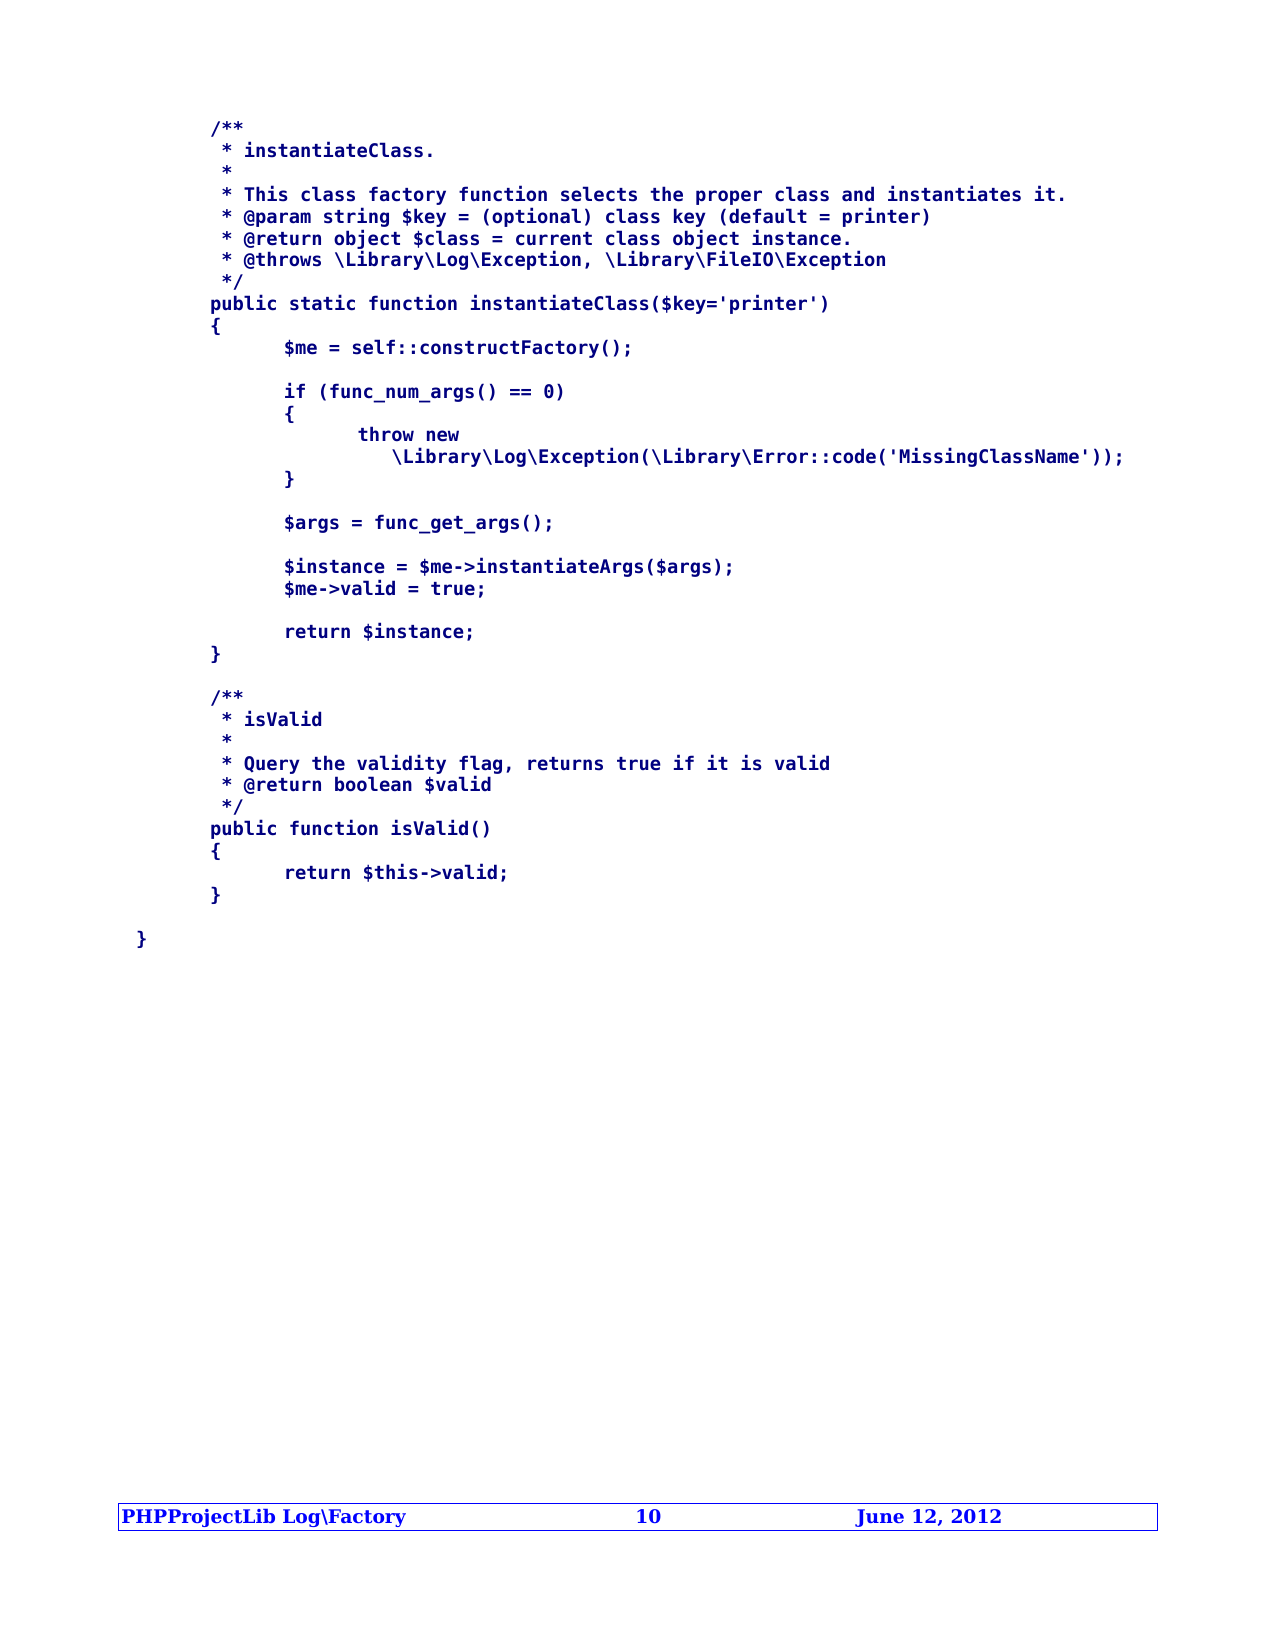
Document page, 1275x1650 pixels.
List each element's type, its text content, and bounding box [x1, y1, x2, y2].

list * Query the validity flag, returns true if it is valid [136, 752, 1157, 774]
list $args = func_get_args(); [136, 512, 1157, 534]
list * This class factory function selects the proper class and instantiates it. [136, 184, 1157, 206]
list /** [136, 687, 1157, 709]
list } [136, 643, 1157, 665]
list public function isValid() [136, 818, 1157, 840]
list * @return object $class = current class object instance. [136, 227, 1157, 249]
list $instance = $me->instantiateArgs($args); [136, 556, 1157, 577]
list * [136, 731, 1157, 752]
list return $instance; [136, 621, 1157, 643]
list { [136, 402, 1157, 424]
list * @param string $key = (optional) class key (default = printer) [136, 206, 1157, 227]
list } [136, 884, 1157, 906]
list public static function instantiateClass($key='printer') [136, 293, 1157, 315]
list $me->valid = true; [136, 577, 1157, 599]
list { [136, 315, 1157, 337]
list return $this->valid; [136, 862, 1157, 884]
list $me = self::constructFactory(); [136, 337, 1157, 359]
list } [136, 468, 1157, 490]
list if (func_num_args() == 0) [136, 381, 1157, 402]
list * isValid [136, 709, 1157, 731]
list * @return boolean $valid [136, 774, 1157, 796]
list */ [136, 796, 1157, 818]
list /** [136, 118, 1157, 140]
list * @throws \Library\Log\Exception, \Library\FileIO\Exception [136, 249, 1157, 271]
list * instantiateClass. [136, 140, 1157, 162]
list } [136, 927, 1157, 949]
list * [136, 162, 1157, 184]
list throw new [136, 424, 1157, 446]
list { [136, 840, 1157, 862]
list */ [136, 271, 1157, 293]
list \Library\Log\Exception(\Library\Error::code('MissingClassName')); [136, 446, 1157, 468]
